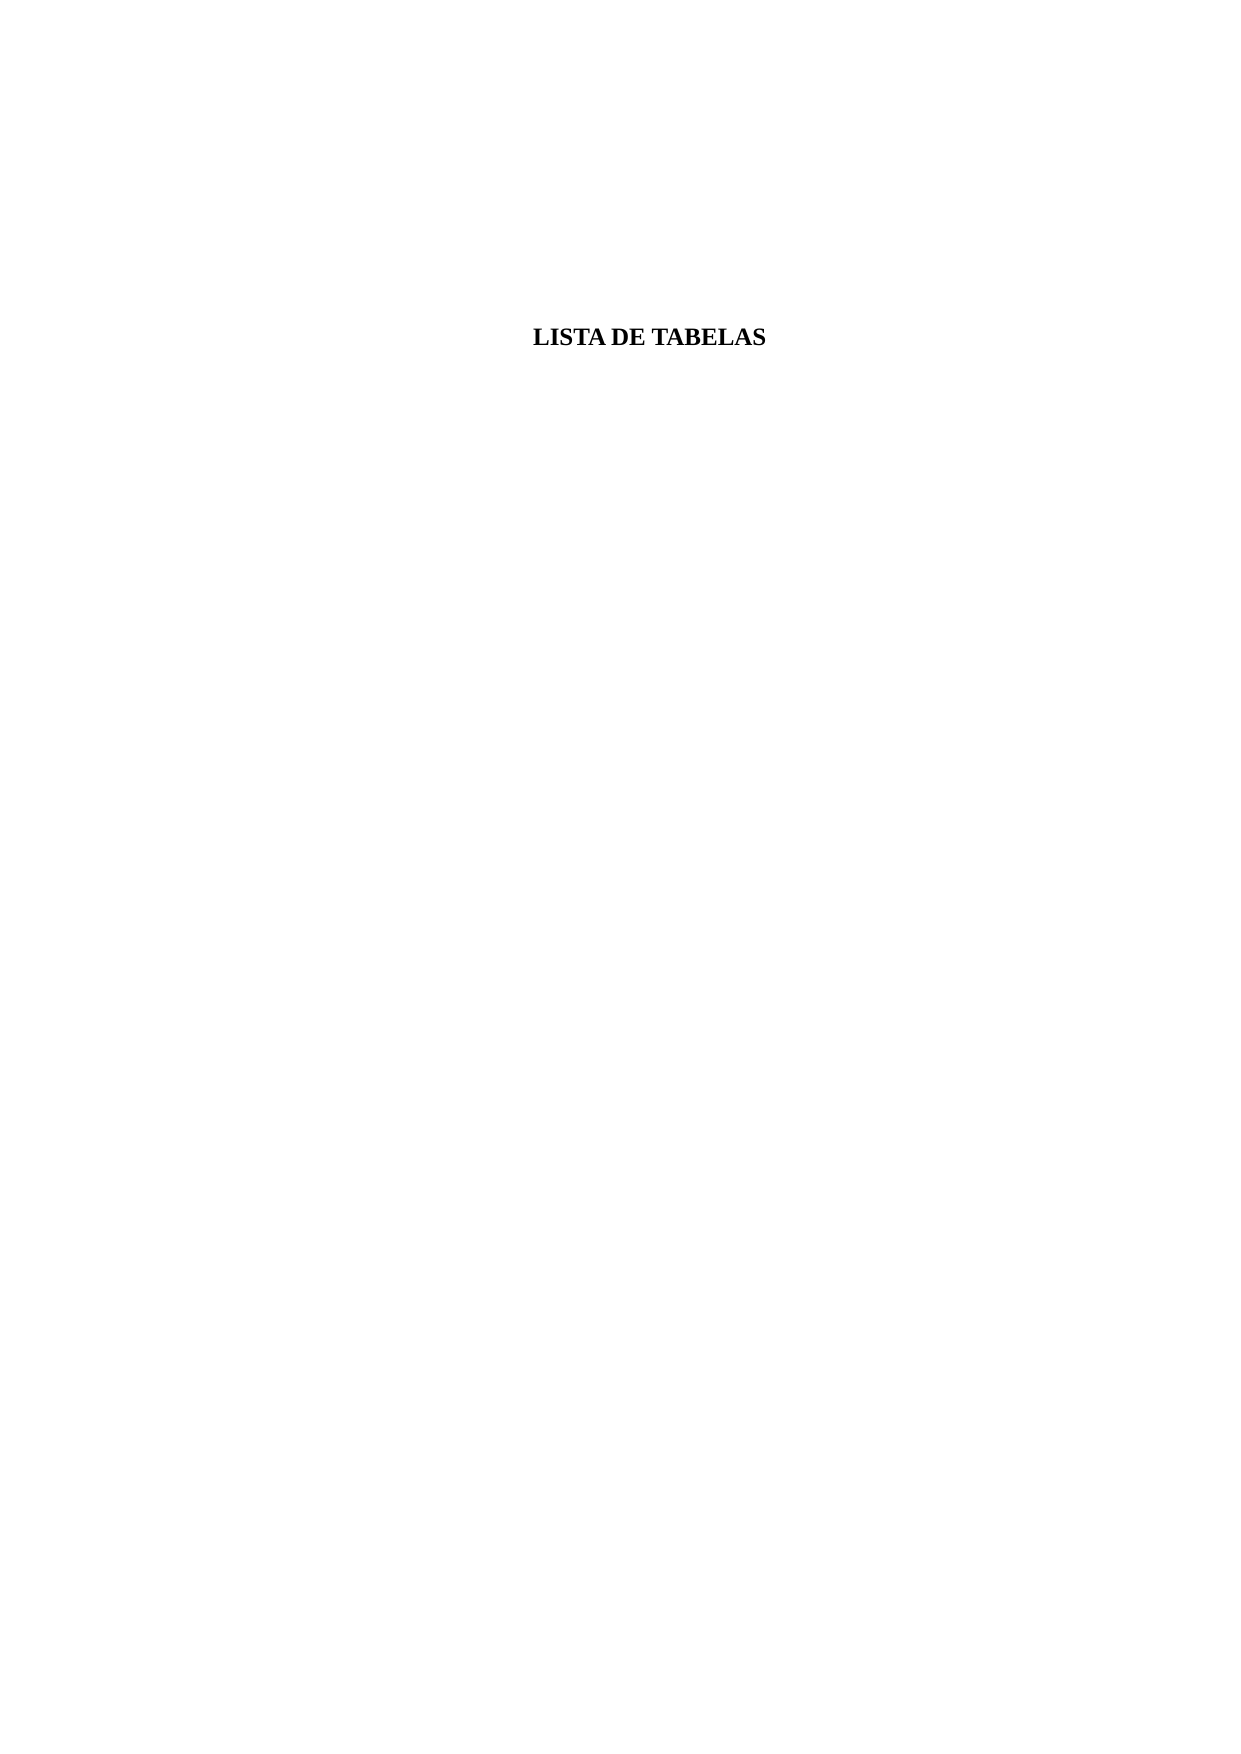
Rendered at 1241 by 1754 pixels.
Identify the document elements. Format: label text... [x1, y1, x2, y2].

text LISTA DE TABELAS [177, 322, 1122, 350]
